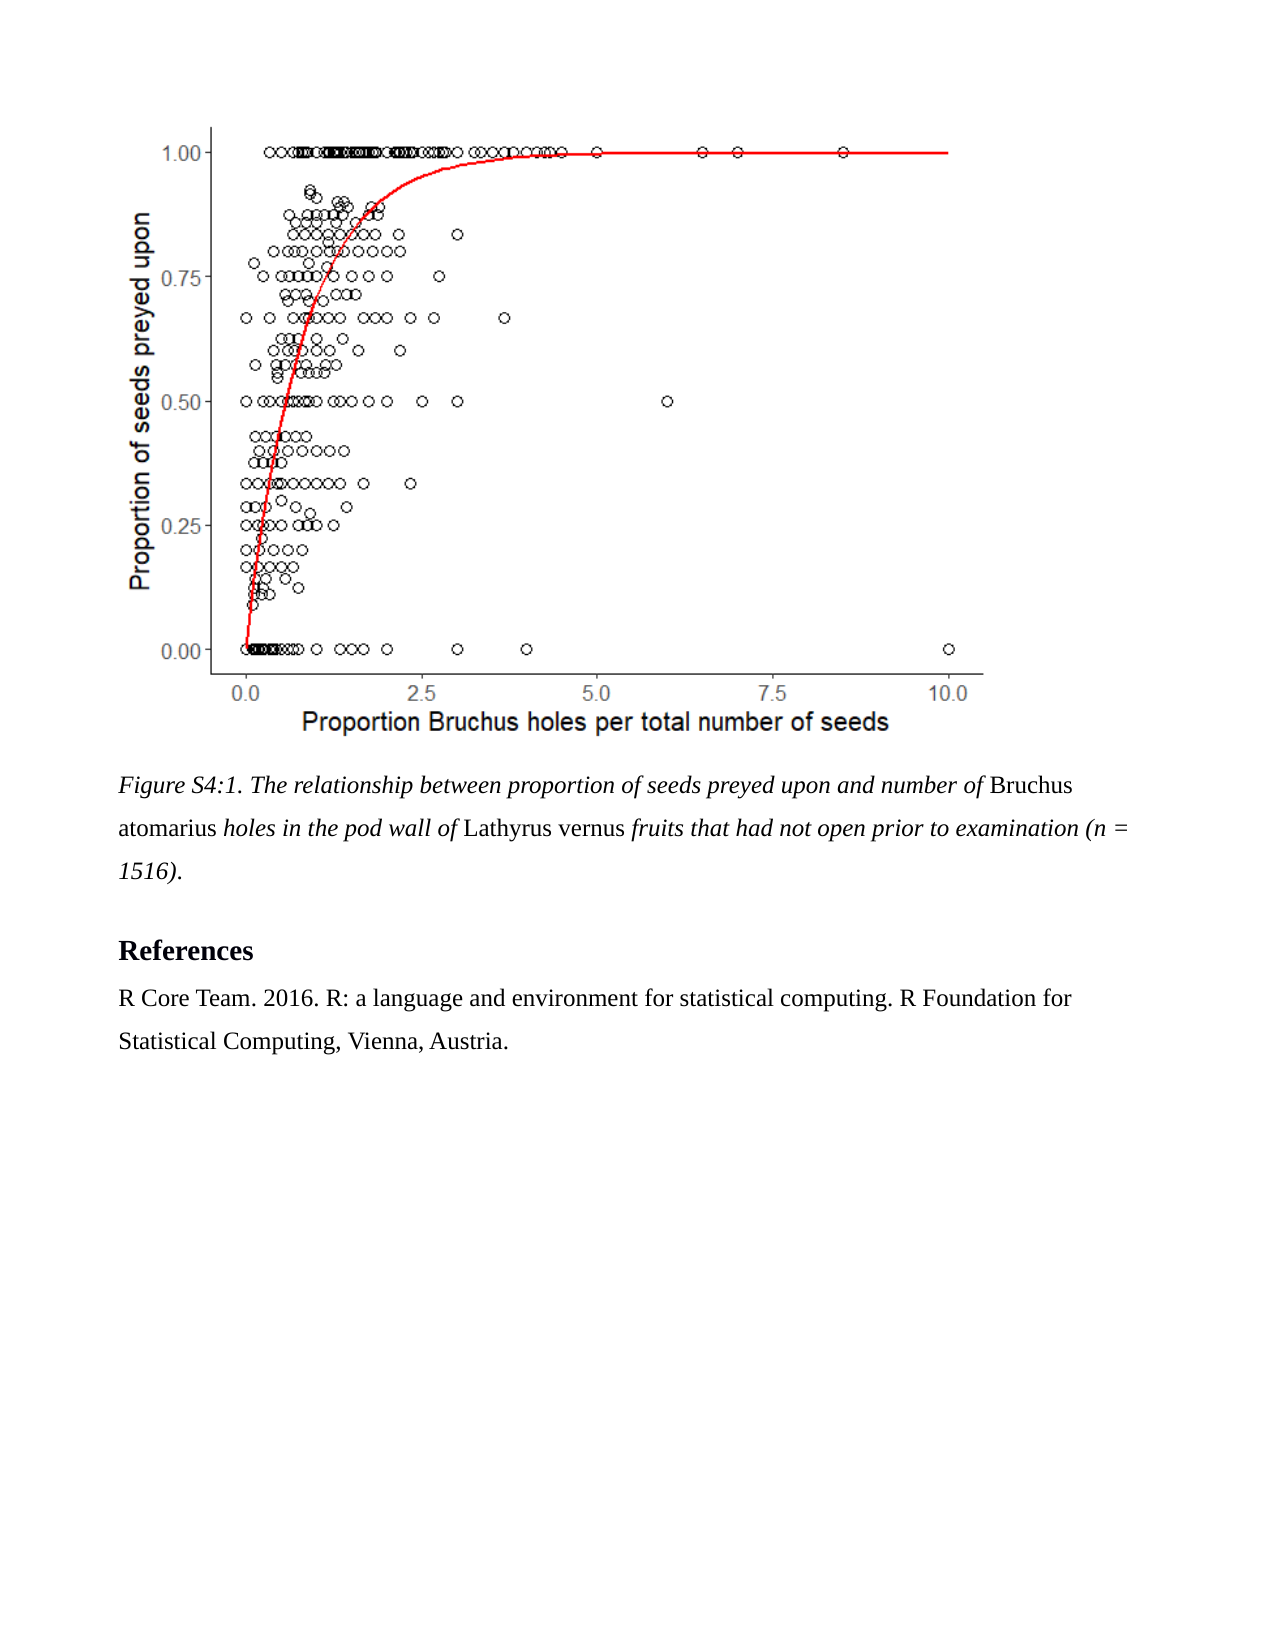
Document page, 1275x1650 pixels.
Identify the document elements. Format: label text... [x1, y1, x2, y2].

subtitle References [118, 933, 1157, 966]
text Figure S4:1. The relationship between proportion of seeds preyed upon and number of Bruchus atomarius holes in the pod wall of Lathyrus vernus fruits that had not open prior to examination (n = 1516). [118, 770, 1157, 885]
picture [118, 118, 994, 744]
text R Core Team. 2016. R: a language and environment for statistical computing. R Foundation for Statistical Computing, Vienna, Austria. [118, 983, 1157, 1055]
